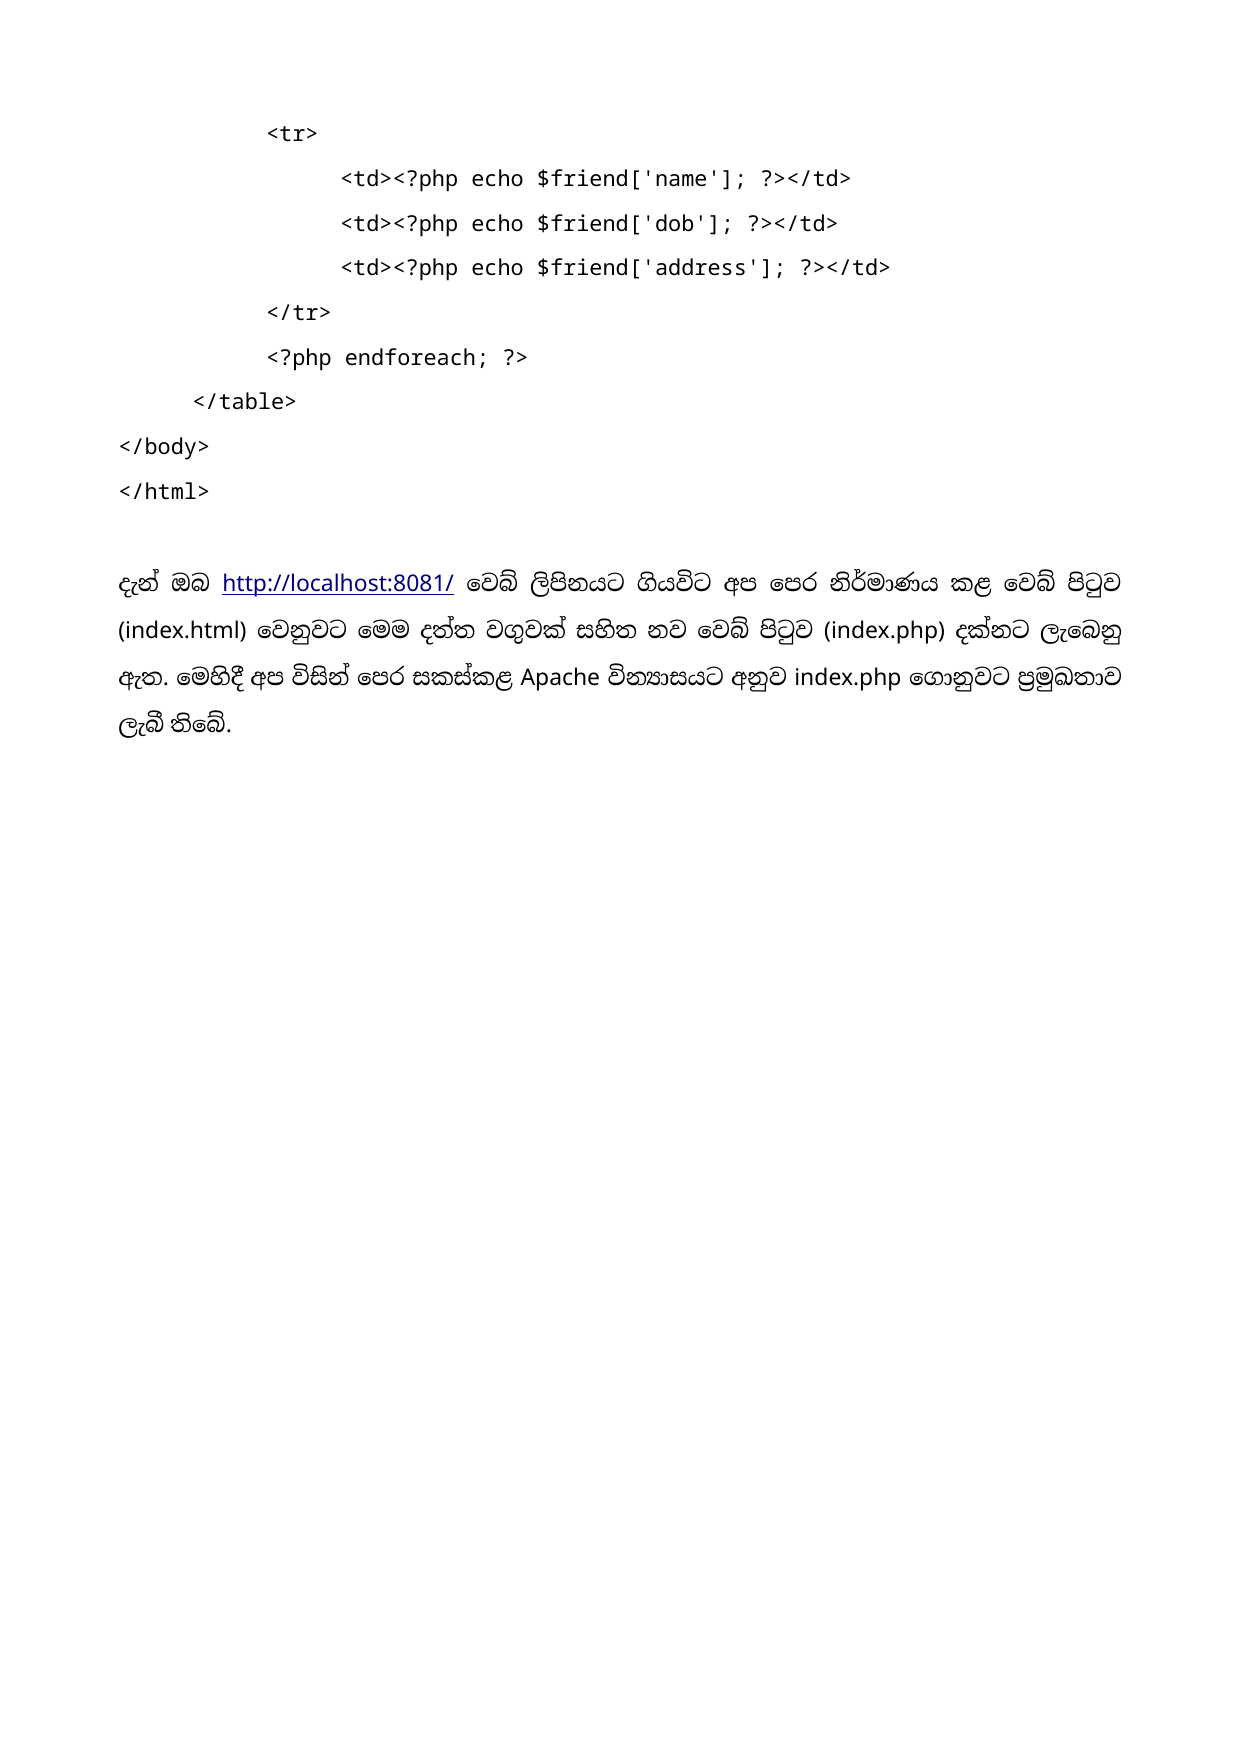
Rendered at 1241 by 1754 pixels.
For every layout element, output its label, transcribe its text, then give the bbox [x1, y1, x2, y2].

text <?php endforeach; ?> [118, 342, 1122, 371]
text දැන් ඔබ http://localhost:8081/ වෙබ් ලිපිනයට ගියවිට අප පෙර නිර්මාණය කළ වෙබ් පිටුව (index.html) වෙනුවට මෙම දත්ත වගුවක් සහිත නව වෙබ් පිටුව (index.php) දක්නට ලැබෙනු ඇත. මෙහිදී අප විසින් පෙර සකස්කළ Apache වින්‍යාසයට අනුව index.php ගොනුවට ප්‍රමුඛතාව ලැබී තිබේ. [118, 567, 1122, 739]
text </tr> [118, 297, 1122, 327]
text <tr> [118, 118, 1122, 148]
text </table> [118, 386, 1122, 416]
text </html> [118, 476, 1122, 505]
text <td><?php echo $friend['dob']; ?></td> [118, 207, 1122, 237]
text <td><?php echo $friend['address']; ?></td> [118, 252, 1122, 282]
text </body> [118, 431, 1122, 461]
text <td><?php echo $friend['name']; ?></td> [118, 163, 1122, 193]
